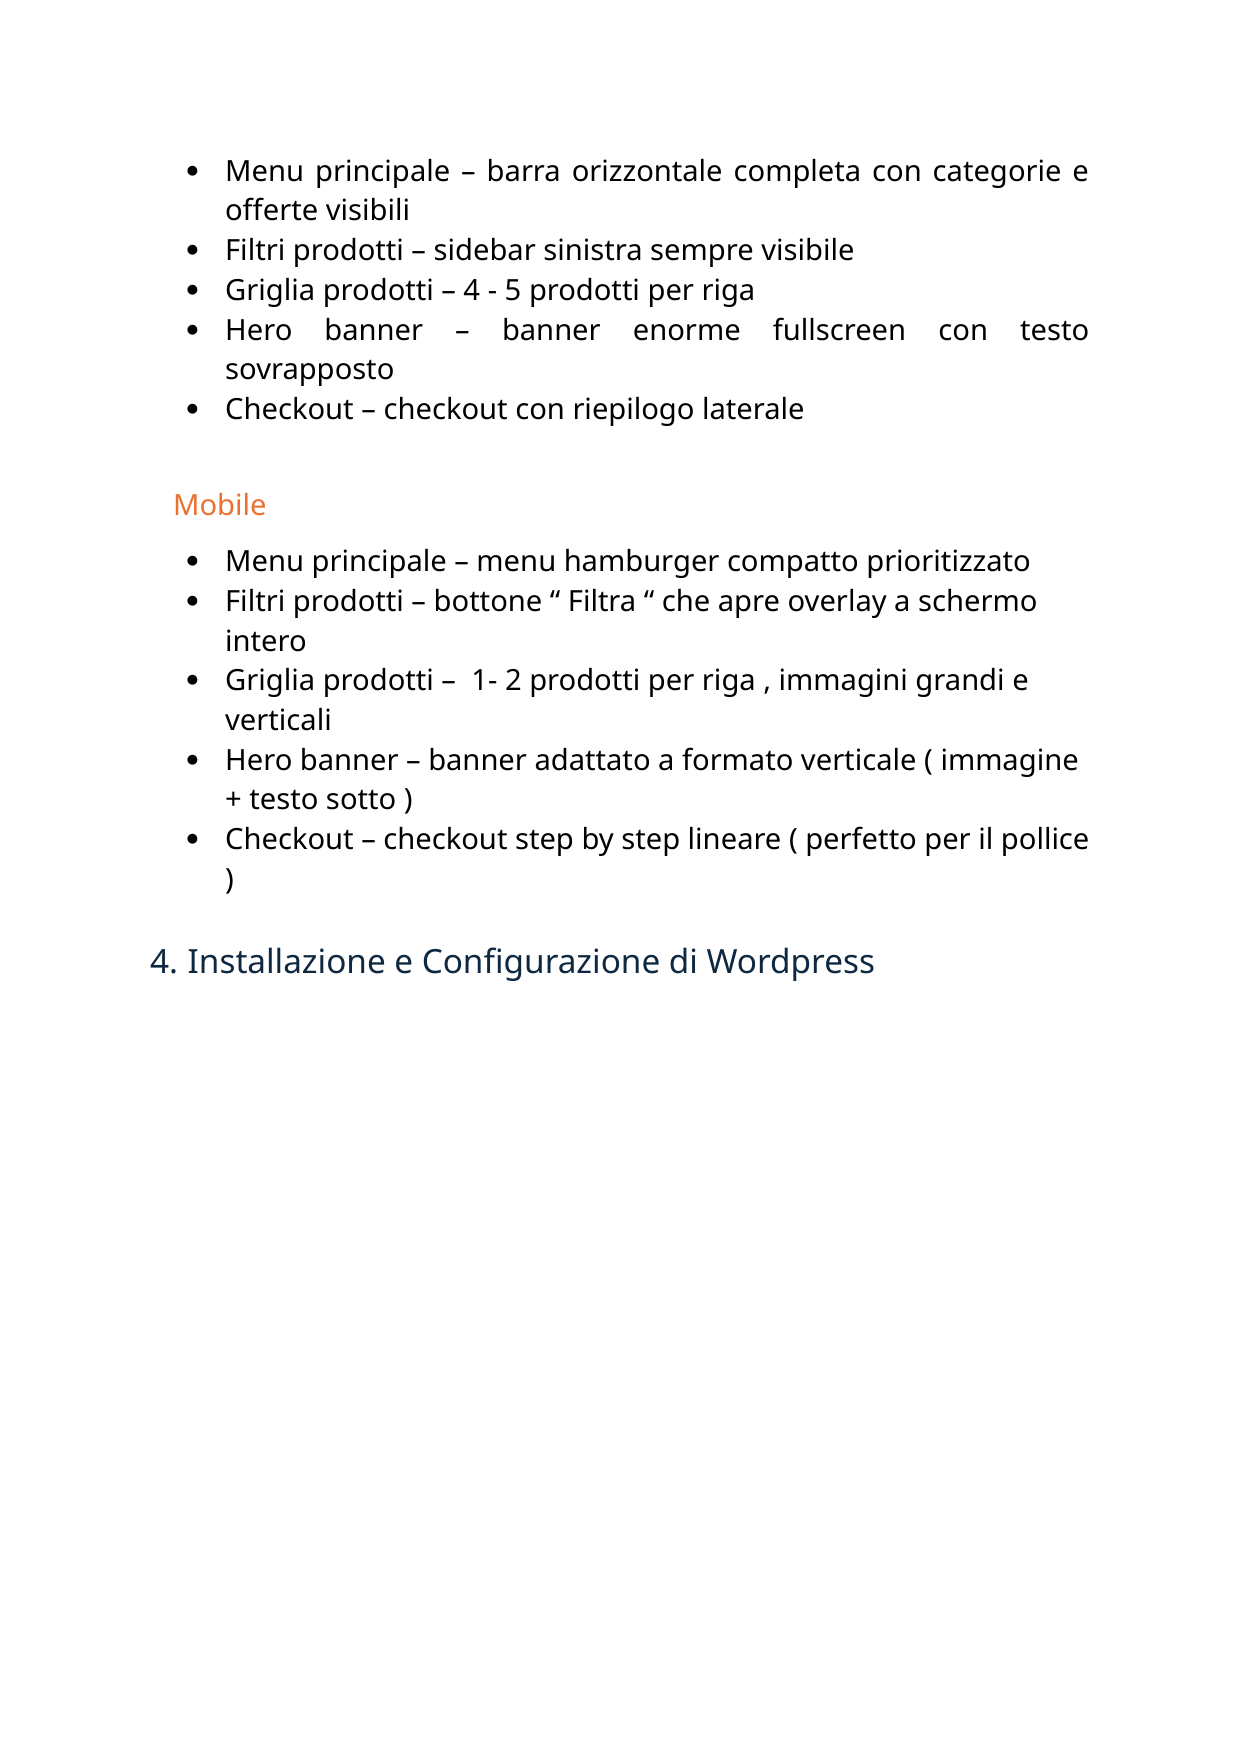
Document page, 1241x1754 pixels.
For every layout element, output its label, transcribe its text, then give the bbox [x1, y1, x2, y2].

text Mobile [150, 484, 1090, 524]
list Filtri prodotti – sidebar sinistra sempre visibile [187, 229, 1090, 269]
list Installazione e Configurazione di Wordpress [150, 937, 1090, 983]
list Filtri prodotti – bottone “ Filtra “ che apre overlay a schermo intero [187, 580, 1090, 659]
list Menu principale – barra orizzontale completa con categorie e offerte visibili [187, 150, 1090, 229]
list Checkout – checkout con riepilogo laterale [187, 388, 1090, 428]
list Menu principale – menu hamburger compatto prioritizzato [187, 541, 1090, 580]
list Hero banner – banner enorme fullscreen con testo sovrapposto [187, 309, 1090, 388]
list Griglia prodotti – 4 - 5 prodotti per riga [187, 269, 1090, 309]
list Griglia prodotti – 1- 2 prodotti per riga , immagini grandi e verticali [187, 659, 1090, 739]
list Checkout – checkout step by step lineare ( perfetto per il pollice ) [187, 818, 1090, 898]
list Hero banner – banner adattato a formato verticale ( immagine + testo sotto ) [187, 739, 1090, 818]
